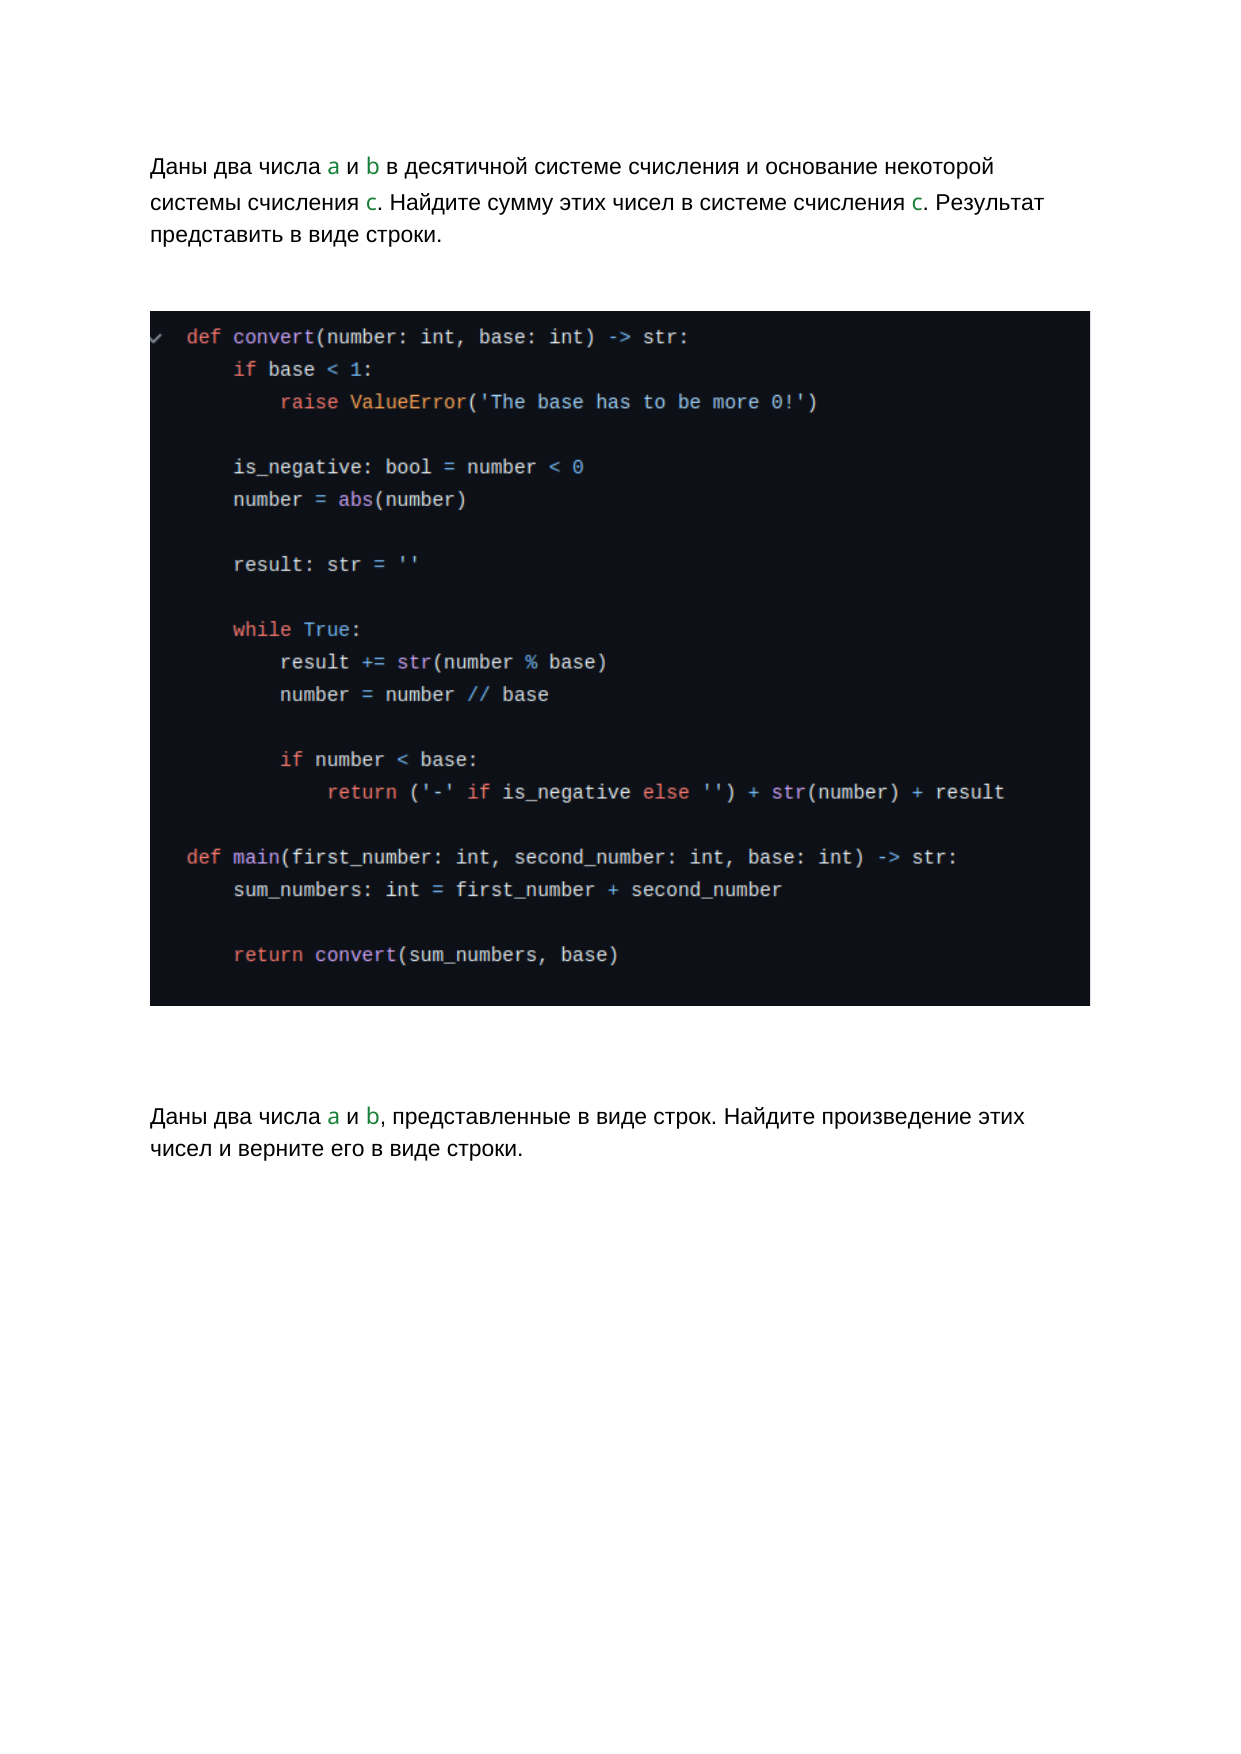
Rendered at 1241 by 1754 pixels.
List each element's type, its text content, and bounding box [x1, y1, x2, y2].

picture [150, 311, 1091, 1006]
text Даны два числа a и b, представленные в виде строк. Найдите произведение этих чисел и верните его в виде строки. [150, 1100, 1090, 1161]
text Даны два числа a и b в десятичной системе счисления и основание некоторой системы счисления c. Найдите сумму этих чисел в системе счисления c. Результат представить в виде строки. [150, 150, 1090, 247]
